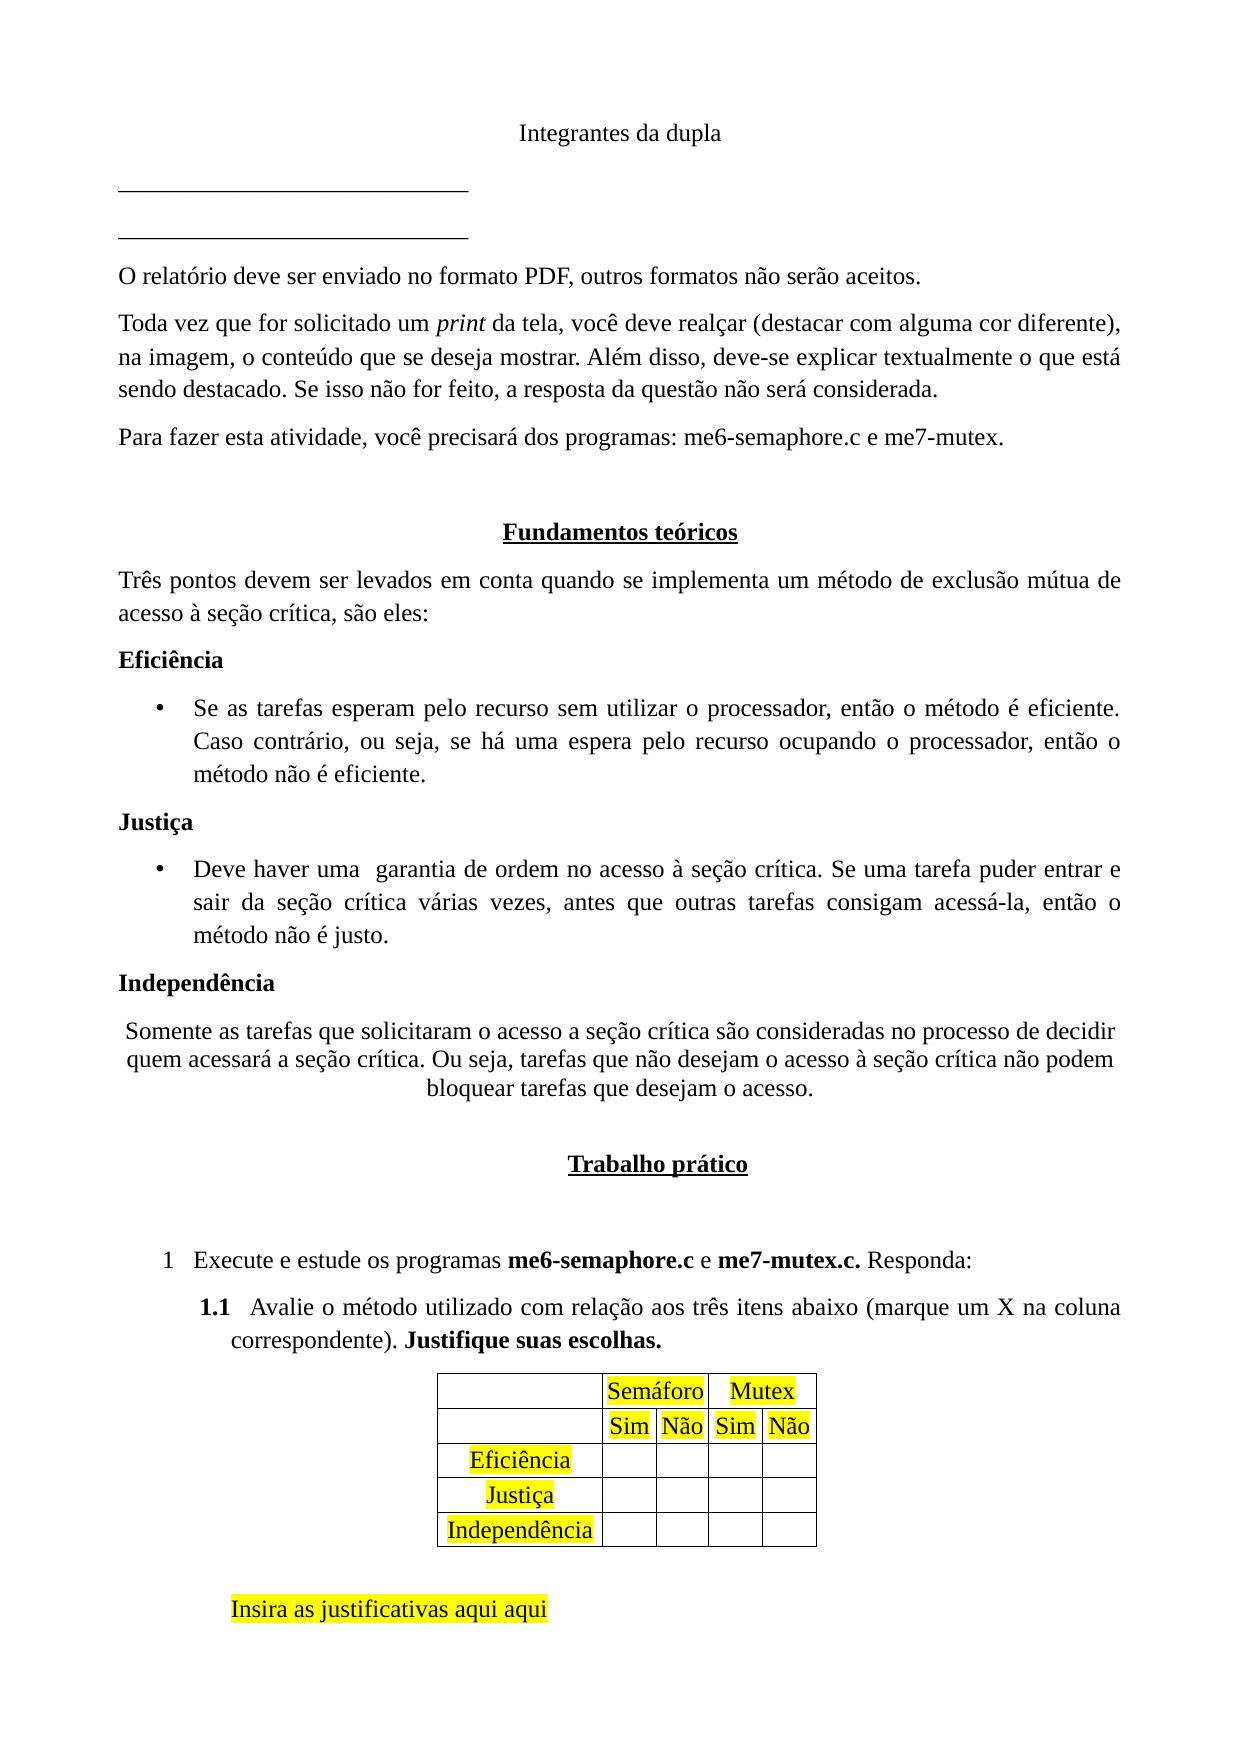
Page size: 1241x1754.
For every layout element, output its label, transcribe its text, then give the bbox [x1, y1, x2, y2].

list Avalie o método utilizado com relação aos três itens abaixo (marque um X na coluna correspondente). Justifique suas escolhas. [193, 1292, 1122, 1354]
table_cell [603, 1478, 656, 1512]
list Trabalho prático [156, 1149, 1122, 1178]
table_cell [709, 1513, 762, 1546]
text Integrantes da dupla [118, 118, 1122, 147]
table_cell [709, 1444, 762, 1477]
text Toda vez que for solicitado um print da tela, você deve realçar (destacar com alguma cor diferente), na imagem, o conteúdo que se deseja mostrar. Além disso, deve-se explicar textualmente o que está sendo destacado. Se isso não for feito, a resposta da questão não será considerada. [118, 308, 1122, 403]
table_cell Justiça [438, 1478, 602, 1512]
text Justiça [118, 807, 1122, 836]
text O relatório deve ser enviado no formato PDF, outros formatos não serão aceitos. [118, 261, 1122, 290]
table_header Semáforo [603, 1374, 708, 1408]
text Três pontos devem ser levados em conta quando se implementa um método de exclusão mútua de acesso à seção crítica, são eles: [118, 565, 1122, 627]
text Para fazer esta atividade, você precisará dos programas: me6-semaphore.c e me7-mutex. [118, 422, 1122, 451]
table_cell [603, 1444, 656, 1477]
table_cell [603, 1513, 656, 1546]
table_header [438, 1374, 602, 1408]
text Independência [118, 968, 1122, 997]
list Se as tarefas esperam pelo recurso sem utilizar o processador, então o método é eficiente. Caso contrário, ou seja, se há uma espera pelo recurso ocupando o processador, então o método não é eficiente. [156, 693, 1122, 788]
table_cell Eficiência [438, 1444, 602, 1477]
table_cell Não [763, 1409, 816, 1442]
table_cell [657, 1444, 708, 1477]
table_cell [438, 1409, 602, 1442]
table_cell [763, 1478, 816, 1512]
list Insira as justificativas aqui aqui [193, 1594, 1122, 1623]
table_cell [709, 1478, 762, 1512]
table_cell [657, 1513, 708, 1546]
text ____________________________ [118, 166, 1122, 194]
table_header Mutex [709, 1374, 816, 1408]
table_cell Sim [603, 1409, 656, 1442]
text Somente as tarefas que solicitaram o acesso a seção crítica são consideradas no processo de decidir quem acessará a seção crítica. Ou seja, tarefas que não desejam o acesso à seção crítica não podem bloquear tarefas que desejam o acesso. [118, 1016, 1122, 1102]
table_cell Sim [709, 1409, 762, 1442]
list Deve haver uma garantia de ordem no acesso à seção crítica. Se uma tarefa puder entrar e sair da seção crítica várias vezes, antes que outras tarefas consigam acessá-la, então o método não é justo. [156, 854, 1122, 949]
text Fundamentos teóricos [118, 517, 1122, 546]
table_cell Independência [438, 1513, 602, 1546]
text Eficiência [118, 646, 1122, 674]
table_cell [763, 1444, 816, 1477]
text ____________________________ [118, 213, 1122, 242]
table_cell [763, 1513, 816, 1546]
list Execute e estude os programas me6-semaphore.c e me7-mutex.c. Responda: [156, 1245, 1122, 1273]
table_cell [657, 1478, 708, 1512]
table_cell Não [657, 1409, 708, 1442]
